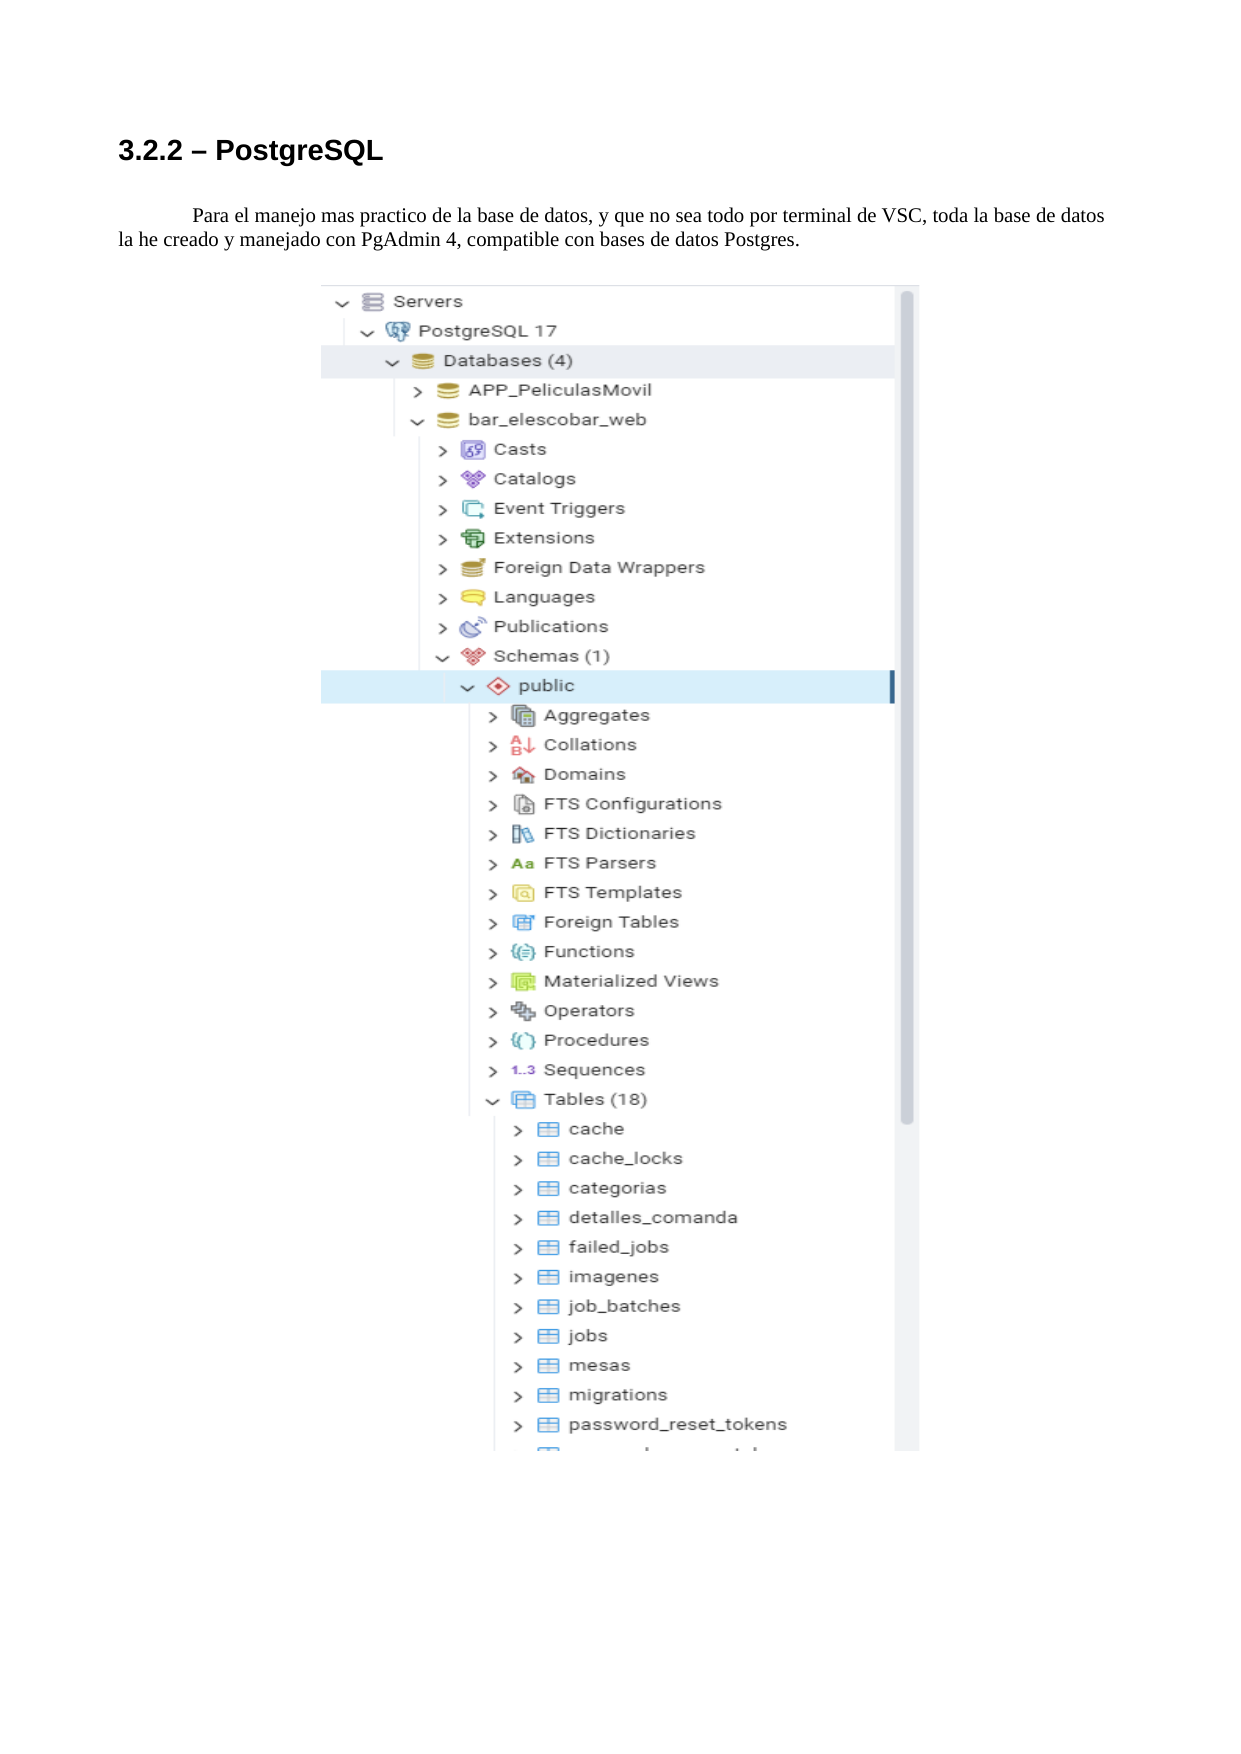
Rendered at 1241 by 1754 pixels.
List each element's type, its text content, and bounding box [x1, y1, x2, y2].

text Para el manejo mas practico de la base de datos, y que no sea todo por terminal de VSC, toda la base de datos la he creado y manejado con PgAdmin 4, compatible con bases de datos Postgres. [118, 203, 1122, 251]
picture [321, 285, 920, 1451]
subtitle 3.2.2 – PostgreSQL [118, 133, 1122, 166]
